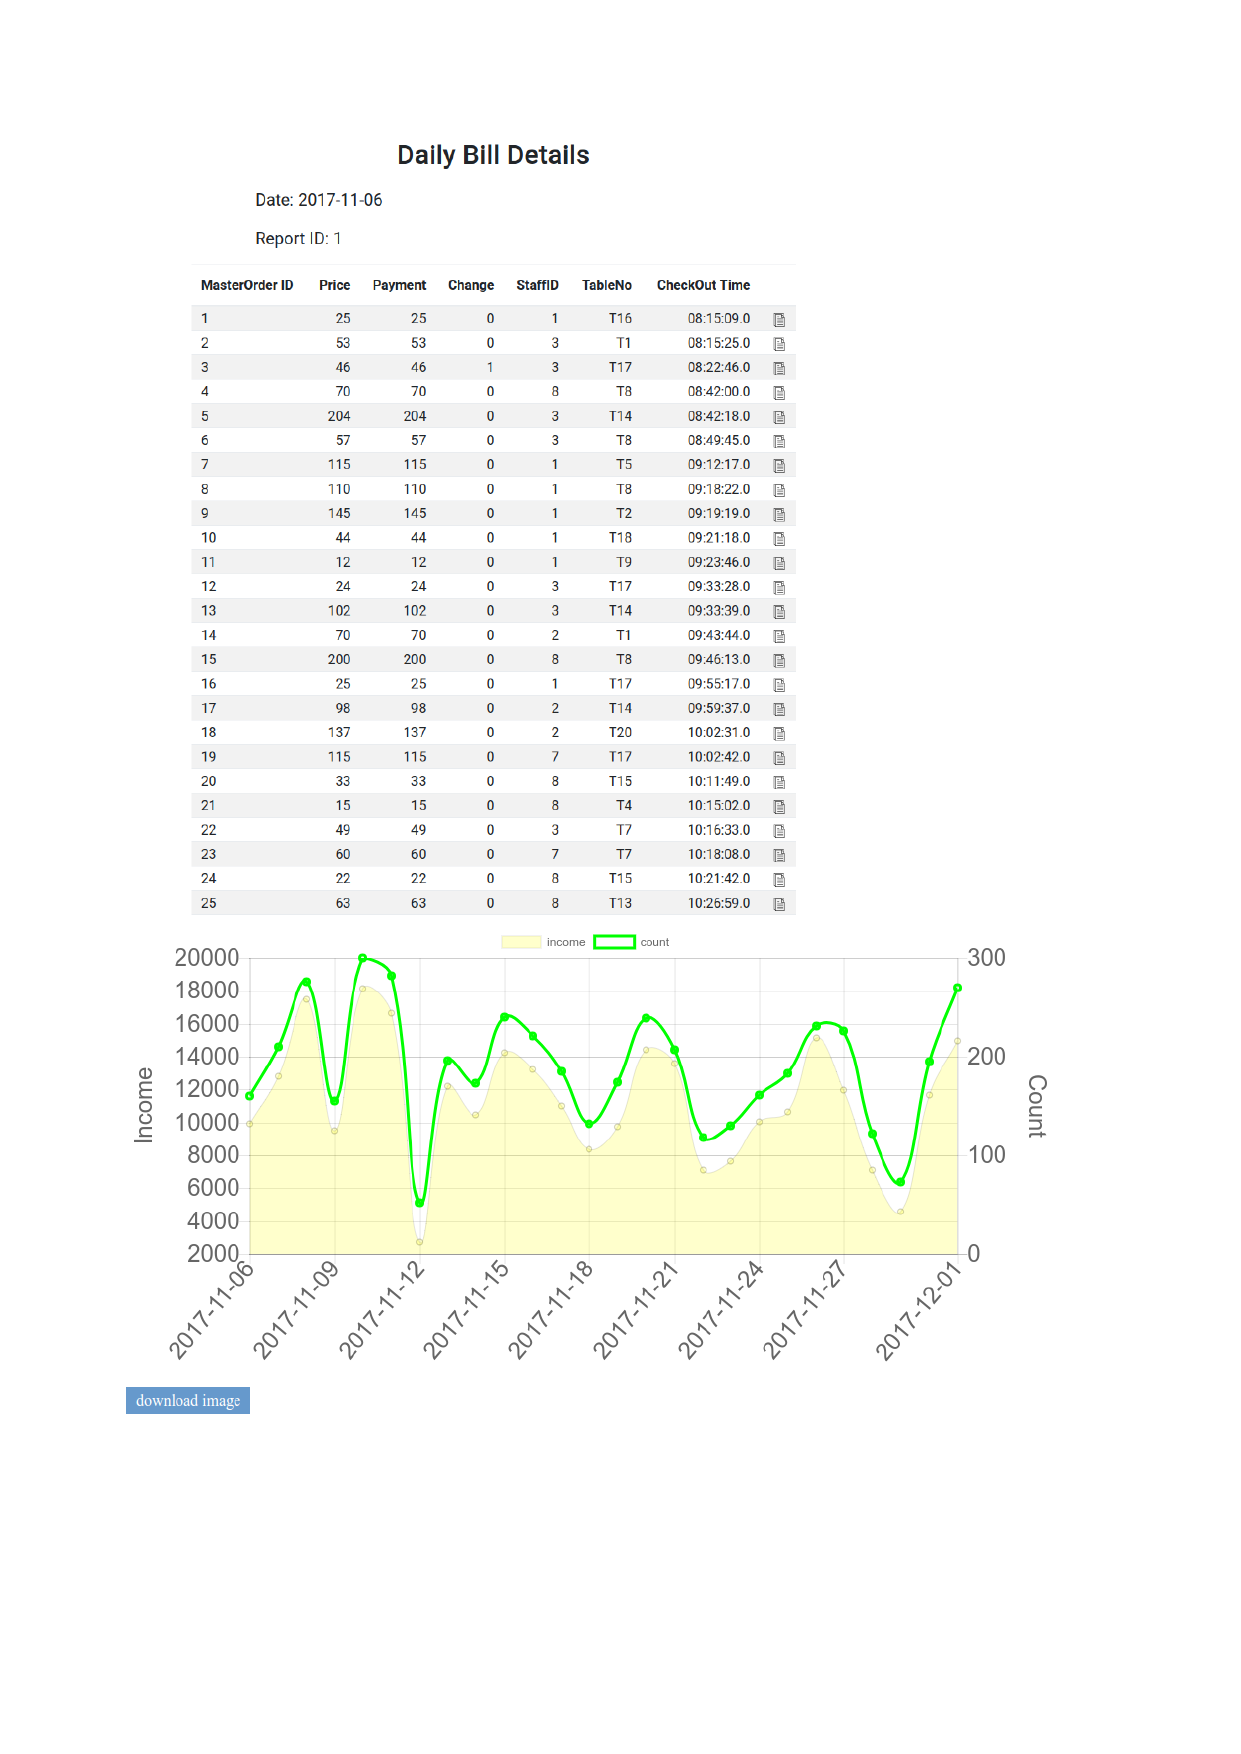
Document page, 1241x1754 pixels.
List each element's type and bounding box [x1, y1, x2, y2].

picture [118, 118, 1059, 1509]
